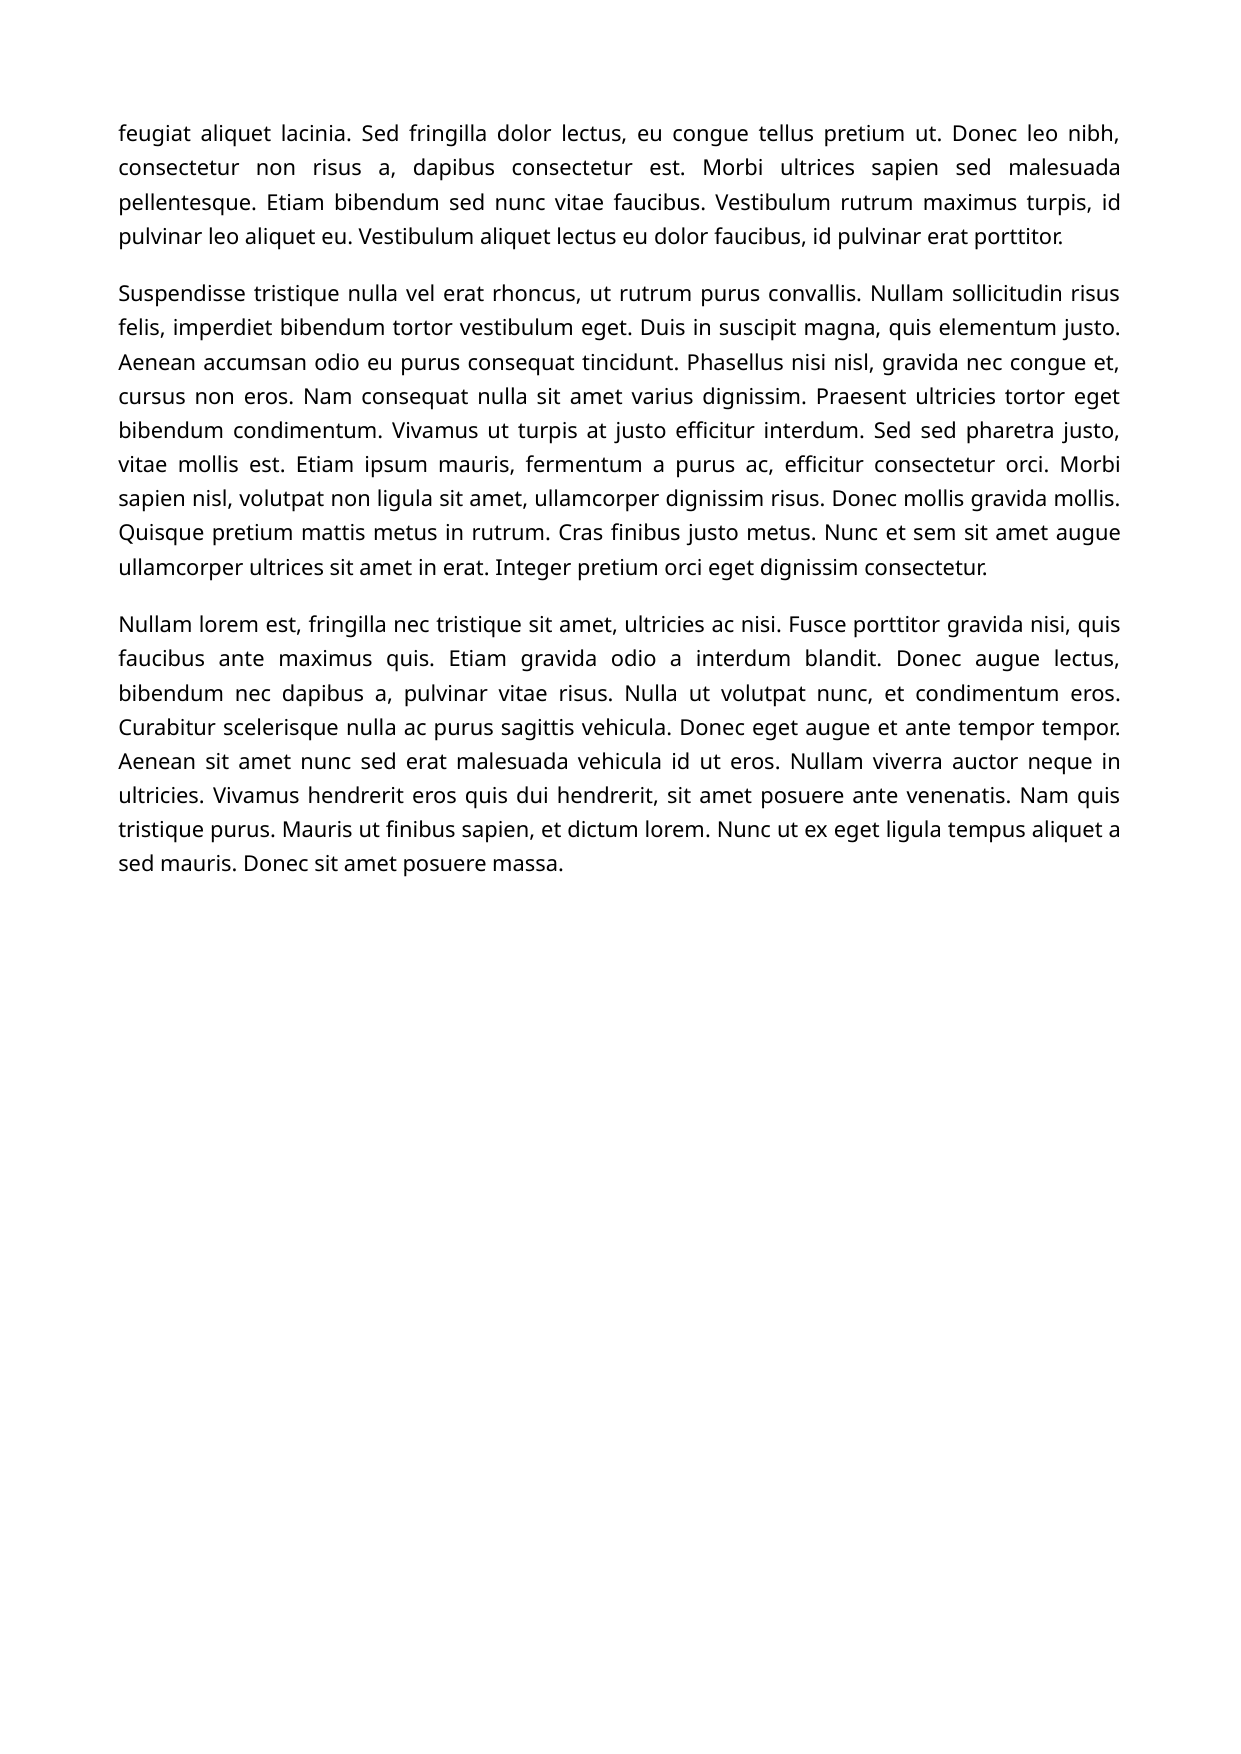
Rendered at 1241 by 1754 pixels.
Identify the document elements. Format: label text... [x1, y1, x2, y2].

text feugiat aliquet lacinia. Sed fringilla dolor lectus, eu congue tellus pretium ut. Donec leo nibh, consectetur non risus a, dapibus consectetur est. Morbi ultrices sapien sed malesuada pellentesque. Etiam bibendum sed nunc vitae faucibus. Vestibulum rutrum maximus turpis, id pulvinar leo aliquet eu. Vestibulum aliquet lectus eu dolor faucibus, id pulvinar erat porttitor. [118, 118, 1122, 250]
text Nullam lorem est, fringilla nec tristique sit amet, ultricies ac nisi. Fusce porttitor gravida nisi, quis faucibus ante maximus quis. Etiam gravida odio a interdum blandit. Donec augue lectus, bibendum nec dapibus a, pulvinar vitae risus. Nulla ut volutpat nunc, et condimentum eros. Curabitur scelerisque nulla ac purus sagittis vehicula. Donec eget augue et ante tempor tempor. Aenean sit amet nunc sed erat malesuada vehicula id ut eros. Nullam viverra auctor neque in ultricies. Vivamus hendrerit eros quis dui hendrerit, sit amet posuere ante venenatis. Nam quis tristique purus. Mauris ut finibus sapien, et dictum lorem. Nunc ut ex eget ligula tempus aliquet a sed mauris. Donec sit amet posuere massa. [118, 609, 1122, 878]
text Suspendisse tristique nulla vel erat rhoncus, ut rutrum purus convallis. Nullam sollicitudin risus felis, imperdiet bibendum tortor vestibulum eget. Duis in suscipit magna, quis elementum justo. Aenean accumsan odio eu purus consequat tincidunt. Phasellus nisi nisl, gravida nec congue et, cursus non eros. Nam consequat nulla sit amet varius dignissim. Praesent ultricies tortor eget bibendum condimentum. Vivamus ut turpis at justo efficitur interdum. Sed sed pharetra justo, vitae mollis est. Etiam ipsum mauris, fermentum a purus ac, efficitur consectetur orci. Morbi sapien nisl, volutpat non ligula sit amet, ullamcorper dignissim risus. Donec mollis gravida mollis. Quisque pretium mattis metus in rutrum. Cras finibus justo metus. Nunc et sem sit amet augue ullamcorper ultrices sit amet in erat. Integer pretium orci eget dignissim consectetur. [118, 278, 1122, 581]
